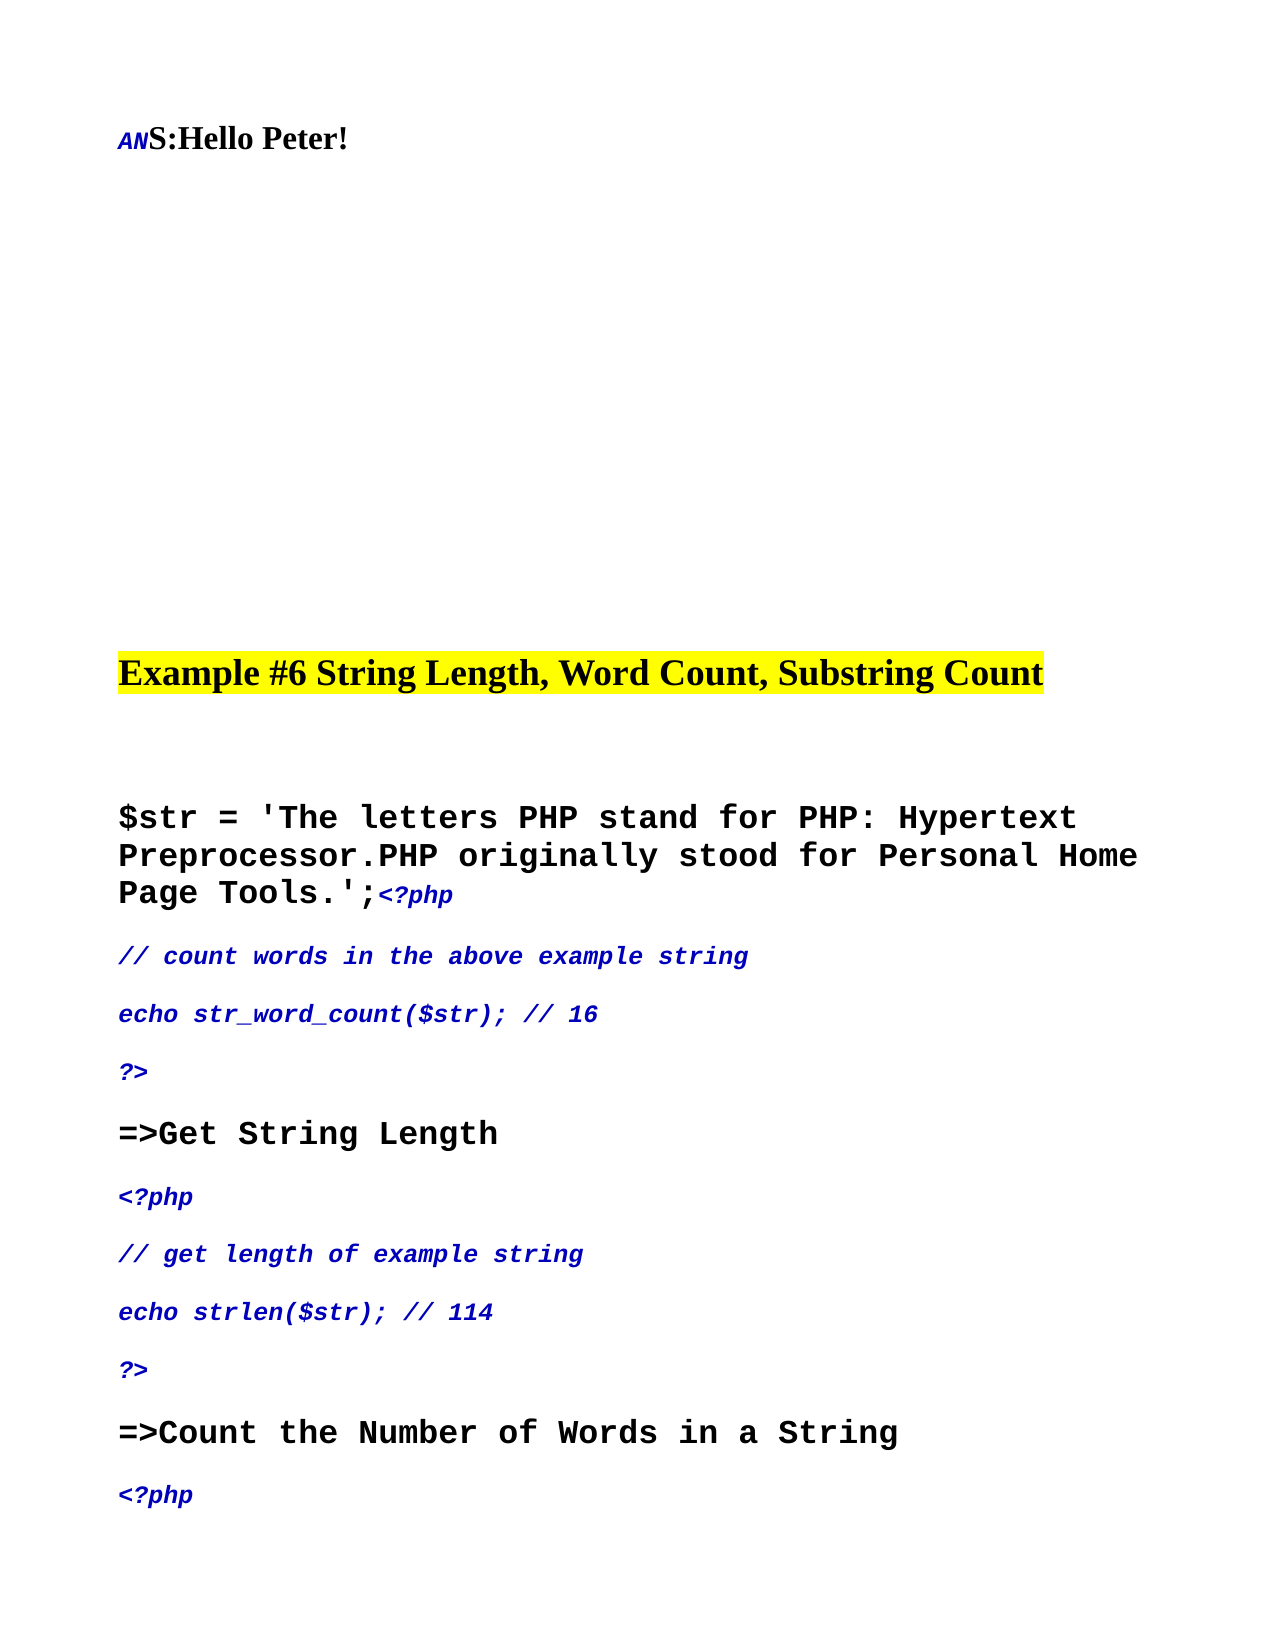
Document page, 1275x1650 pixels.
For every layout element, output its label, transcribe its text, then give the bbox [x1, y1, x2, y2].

text ANS:Hello Peter! [118, 118, 1157, 157]
text // count words in the above example string [118, 943, 1157, 972]
text Example #6 String Length, Word Count, Substring Count [118, 651, 1157, 694]
text =>Get String Length [118, 1117, 1157, 1155]
text // get length of example string [118, 1242, 1157, 1270]
text <?php [118, 1184, 1157, 1213]
text ?> [118, 1059, 1157, 1087]
text $str = 'The letters PHP stand for PHP: Hypertext Preprocessor.PHP originally stood for Personal Home Page Tools.';<?php [118, 801, 1157, 914]
text <?php [118, 1483, 1157, 1511]
text =>Count the Number of Words in a String [118, 1416, 1157, 1453]
text echo str_word_count($str); // 16 [118, 1001, 1157, 1030]
text ?> [118, 1358, 1157, 1386]
text echo strlen($str); // 114 [118, 1300, 1157, 1328]
